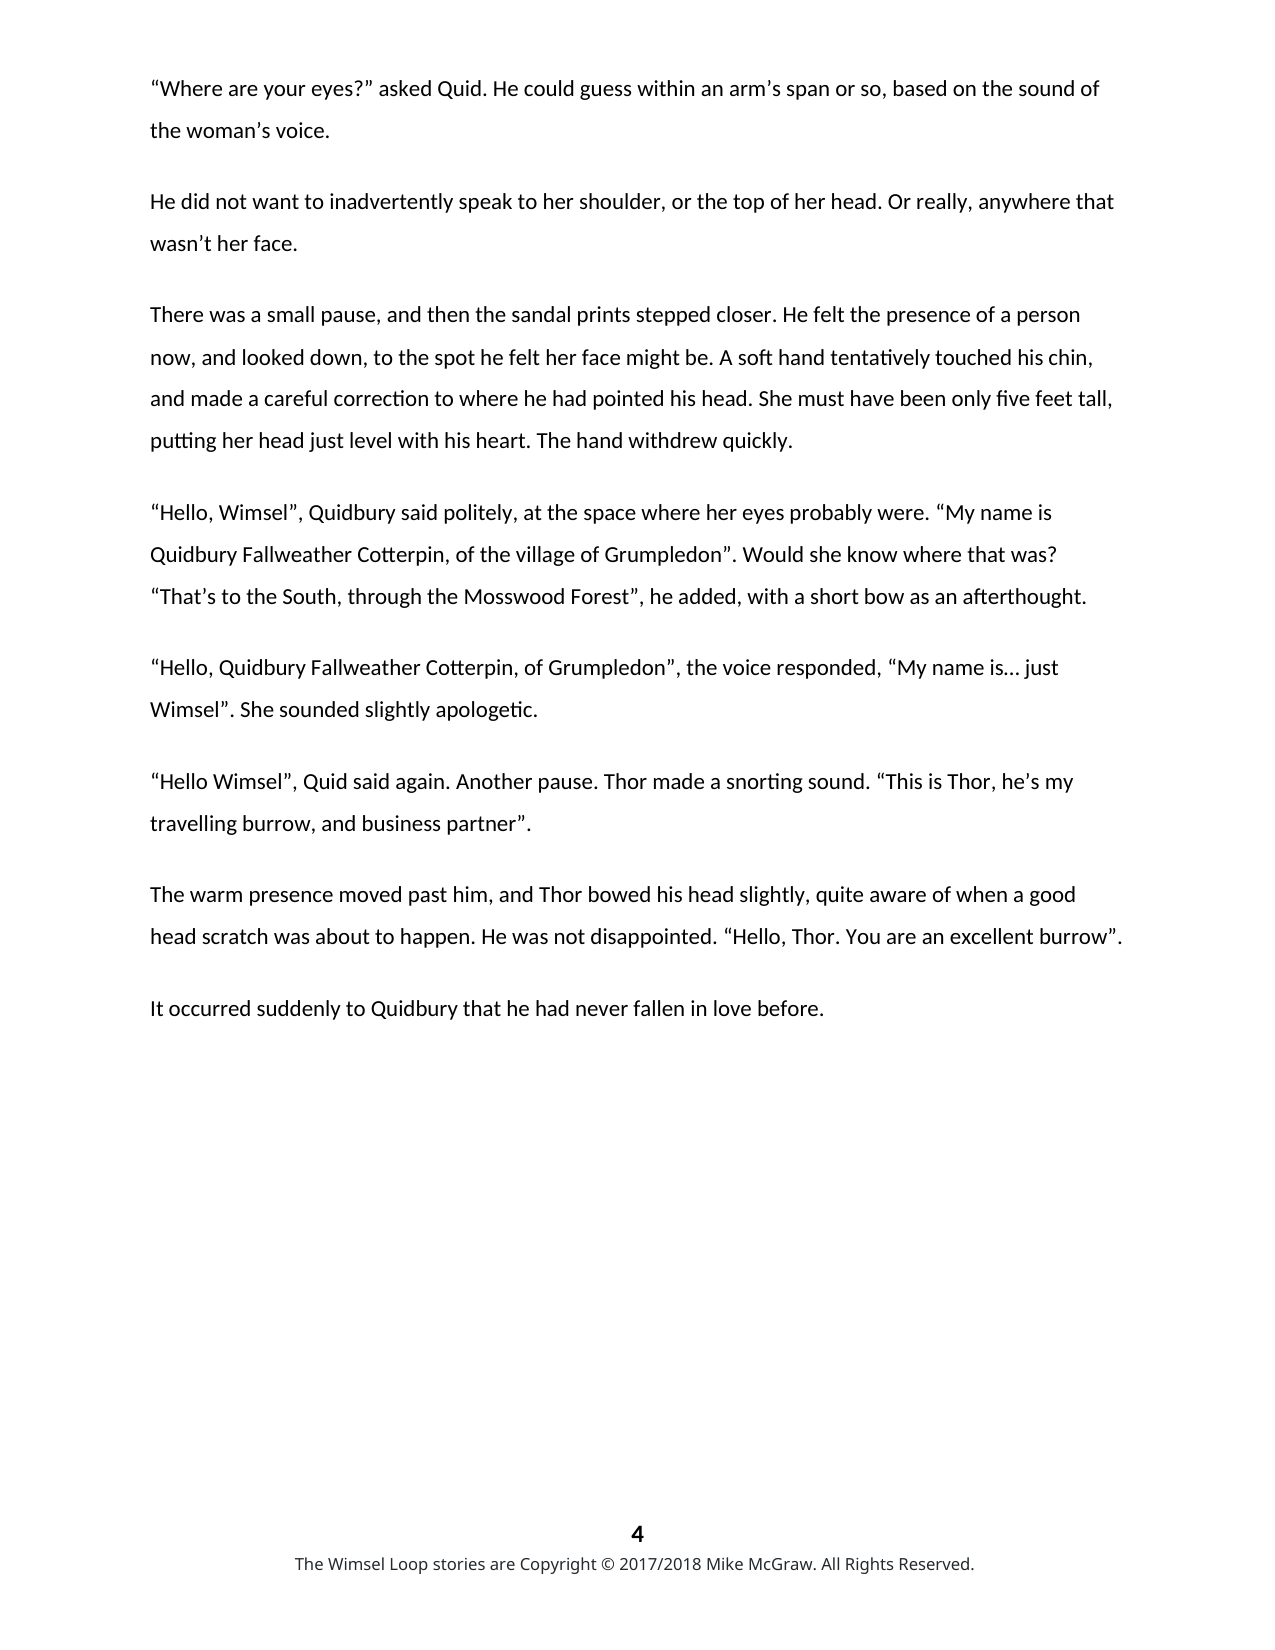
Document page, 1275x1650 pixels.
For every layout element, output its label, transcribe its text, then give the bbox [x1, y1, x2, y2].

text There was a small pause, and then the sandal prints stepped closer. He felt the presence of a person now, and looked down, to the spot he felt her face might be. A soft hand tentatively touched his chin, and made a careful correction to where he had pointed his head. She must have been only five feet tall, putting her head just level with his heart. The hand withdrew quickly. [150, 301, 1125, 454]
text It occurred suddenly to Quidbury that he had never fallen in love before. [150, 994, 1125, 1022]
text “Hello Wimsel”, Quid said again. Another pause. Thor made a snorting sound. “This is Thor, he’s my travelling burrow, and business partner”. [150, 767, 1125, 837]
text “Where are your eyes?” asked Quid. He could guess within an arm’s span or so, based on the sound of the woman’s voice. [150, 74, 1125, 144]
text “Hello, Quidbury Fallweather Cotterpin, of Grumpledon”, the voice responded, “My name is… just Wimsel”. She sounded slightly apologetic. [150, 653, 1125, 723]
text He did not want to inadvertently speak to her shoulder, or the top of her head. Or really, anywhere that wasn’t her face. [150, 187, 1125, 257]
text “Hello, Wimsel”, Quidbury said politely, at the space where her eyes probably were. “My name is Quidbury Fallweather Cotterpin, of the village of Grumpledon”. Would she know where that was? “That’s to the South, through the Mosswood Forest”, he added, with a short bow as an afterthought. [150, 498, 1125, 610]
text The warm presence moved past him, and Thor bowed his head slightly, quite aware of when a good head scratch was about to happen. He was not disappointed. “Hello, Thor. You are an excellent burrow”. [150, 880, 1125, 950]
